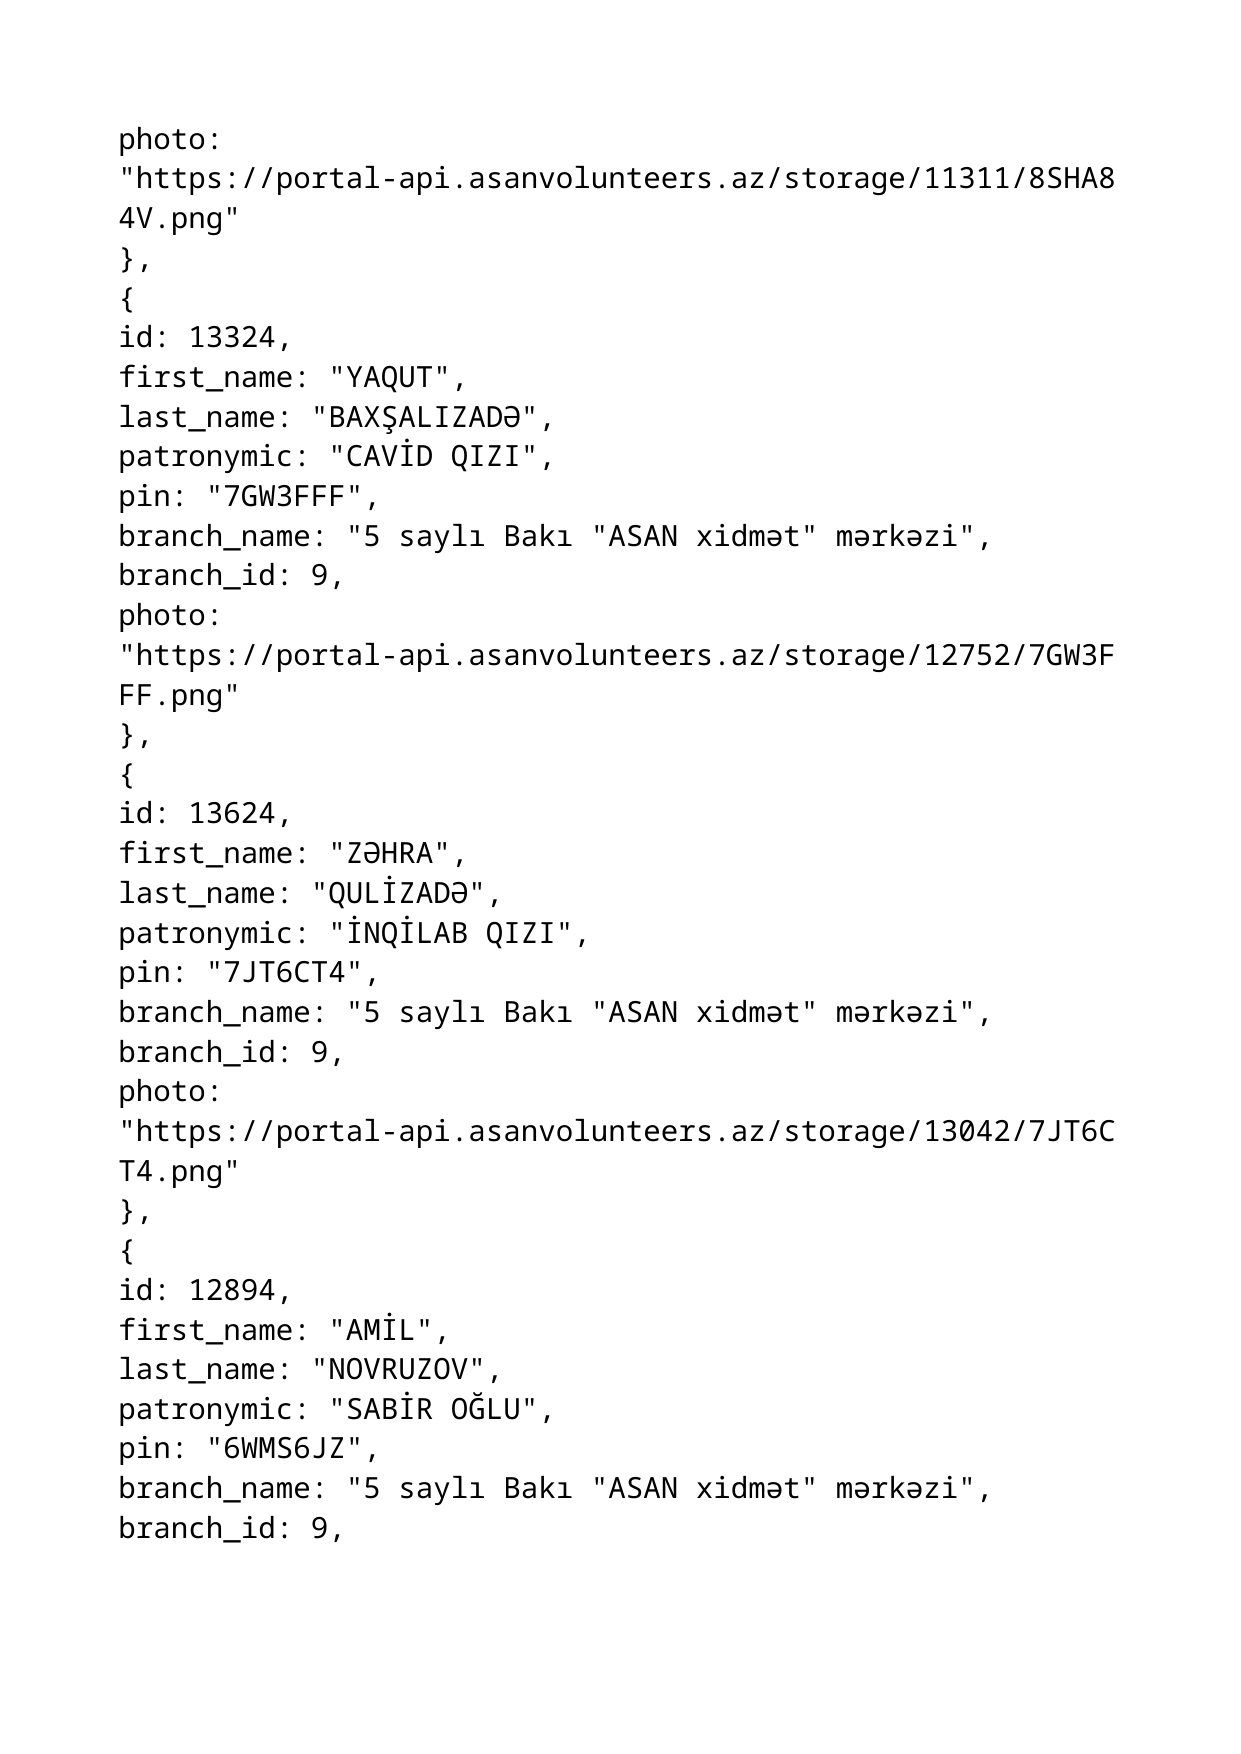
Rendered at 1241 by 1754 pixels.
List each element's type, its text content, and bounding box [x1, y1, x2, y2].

text branch_id: 9, [118, 1507, 1122, 1547]
text }, [118, 1190, 1122, 1229]
text patronymic: "CAVİD QIZI", [118, 436, 1122, 475]
text first_name: "AMİL", [118, 1309, 1122, 1348]
text first_name: "ZƏHRA", [118, 832, 1122, 872]
text id: 13624, [118, 793, 1122, 832]
text pin: "7GW3FFF", [118, 475, 1122, 515]
text branch_name: "5 saylı Bakı "ASAN xidmət" mərkəzi", [118, 991, 1122, 1031]
text branch_name: "5 saylı Bakı "ASAN xidmət" mərkəzi", [118, 515, 1122, 555]
text patronymic: "SABİR OĞLU", [118, 1388, 1122, 1428]
text photo: "https://portal-api.asanvolunteers.az/storage/12752/7GW3FFF.png" [118, 594, 1122, 713]
text photo: "https://portal-api.asanvolunteers.az/storage/11311/8SHA84V.png" [118, 118, 1122, 237]
text }, [118, 713, 1122, 753]
text { [118, 753, 1122, 793]
text }, [118, 237, 1122, 277]
text photo: "https://portal-api.asanvolunteers.az/storage/13042/7JT6CT4.png" [118, 1071, 1122, 1190]
text branch_name: "5 saylı Bakı "ASAN xidmət" mərkəzi", [118, 1467, 1122, 1507]
text id: 13324, [118, 317, 1122, 356]
text last_name: "QULİZADƏ", [118, 872, 1122, 912]
text id: 12894, [118, 1269, 1122, 1309]
text patronymic: "İNQİLAB QIZI", [118, 912, 1122, 952]
text branch_id: 9, [118, 1031, 1122, 1071]
text branch_id: 9, [118, 555, 1122, 594]
text first_name: "YAQUT", [118, 356, 1122, 396]
text last_name: "BAXŞALIZADƏ", [118, 396, 1122, 436]
text { [118, 277, 1122, 317]
text pin: "6WMS6JZ", [118, 1428, 1122, 1467]
text pin: "7JT6CT4", [118, 952, 1122, 991]
text { [118, 1229, 1122, 1269]
text last_name: "NOVRUZOV", [118, 1348, 1122, 1388]
